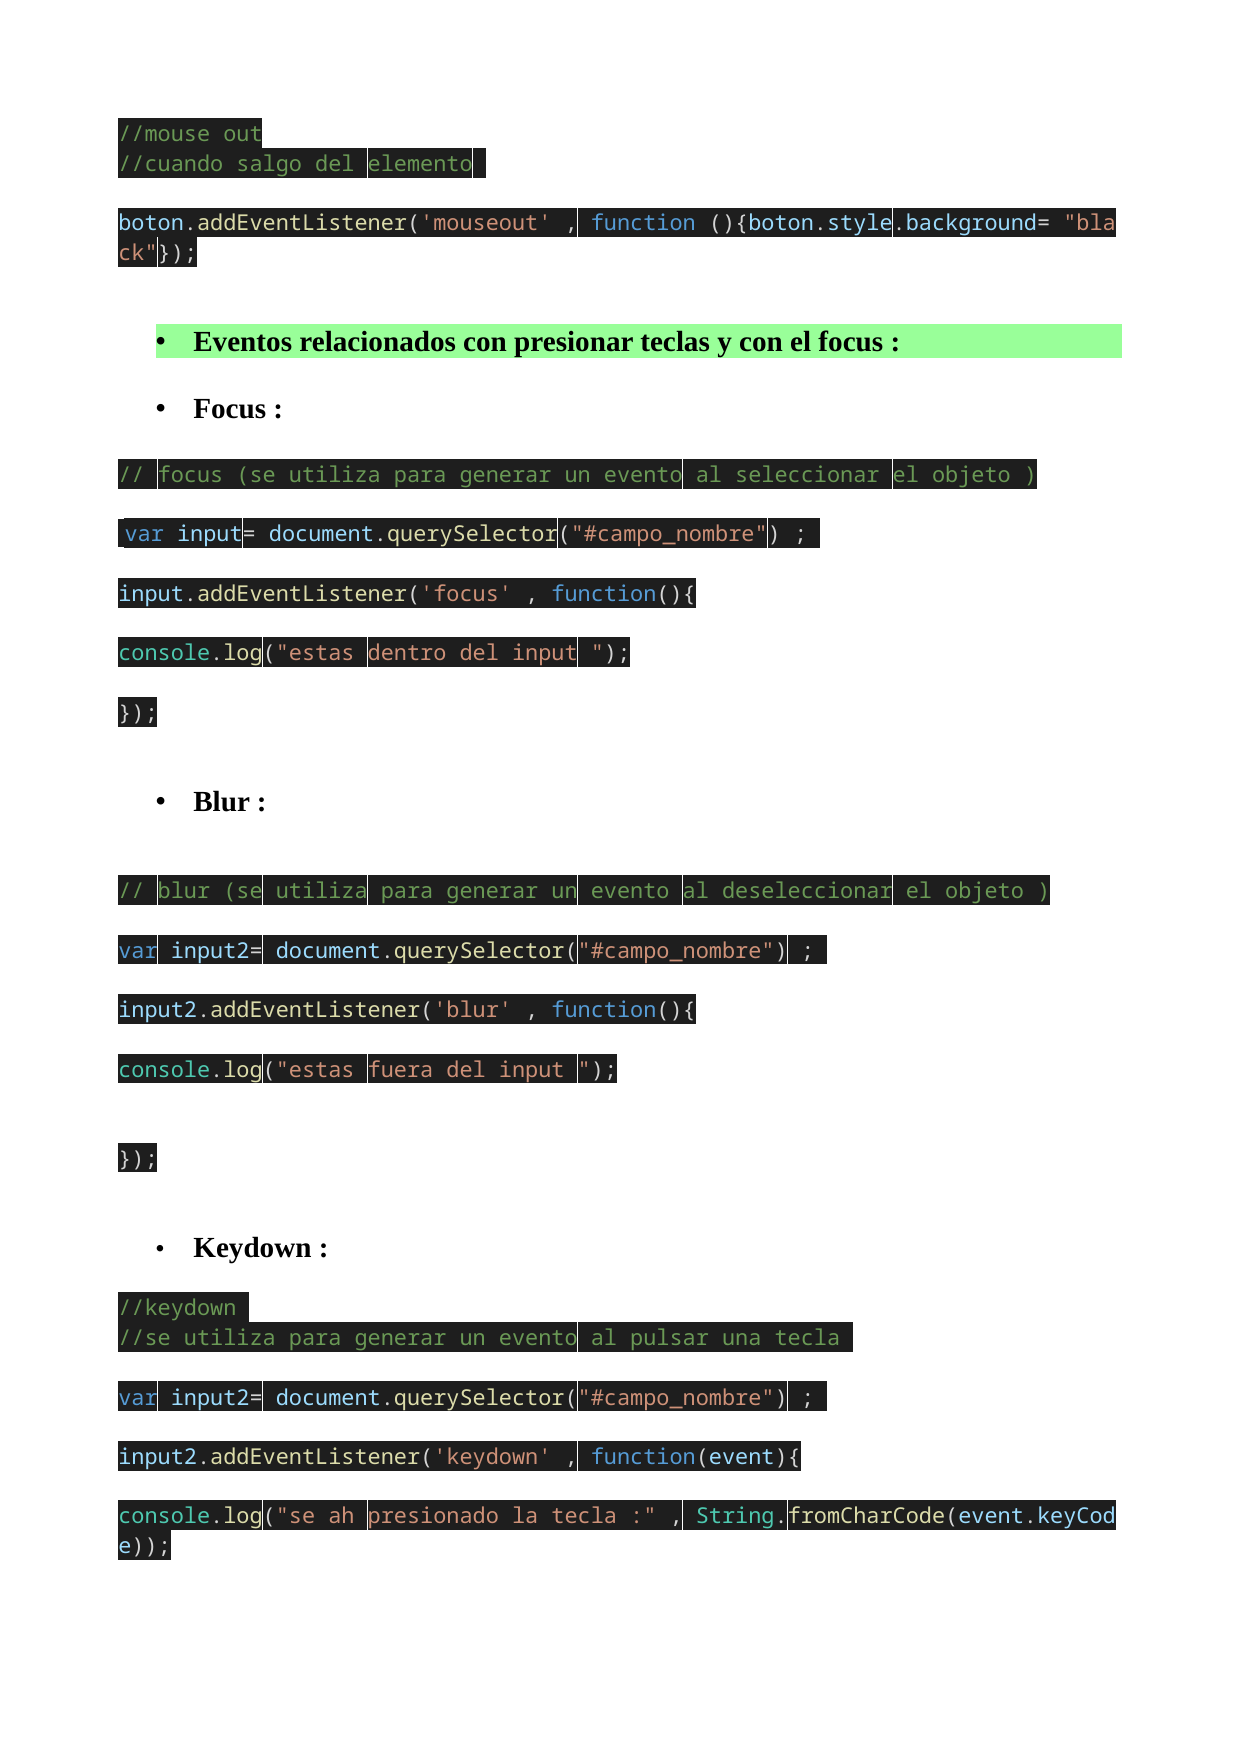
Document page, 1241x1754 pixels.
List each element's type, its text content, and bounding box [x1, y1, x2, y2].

text var input2= document.querySelector("#campo_nombre") ; [118, 935, 1122, 964]
text var input= document.querySelector("#campo_nombre") ; [118, 518, 1122, 548]
list Blur : [156, 784, 1122, 818]
text input.addEventListener('focus' , function(){ [118, 578, 1122, 608]
text //keydown [118, 1292, 1122, 1322]
list Eventos relacionados con presionar teclas y con el focus : [156, 324, 1122, 358]
text }); [118, 1143, 1122, 1172]
list Focus : [156, 392, 1122, 425]
text console.log("se ah presionado la tecla :" , String.fromCharCode(event.keyCode)); [118, 1500, 1122, 1560]
text console.log("estas fuera del input "); [118, 1054, 1122, 1083]
text // focus (se utiliza para generar un evento al seleccionar el objeto ) [118, 459, 1122, 489]
text var input2= document.querySelector("#campo_nombre") ; [118, 1381, 1122, 1411]
text input2.addEventListener('blur' , function(){ [118, 994, 1122, 1024]
text //se utiliza para generar un evento al pulsar una tecla [118, 1322, 1122, 1352]
list Keydown : [156, 1230, 1122, 1263]
text console.log("estas dentro del input "); [118, 637, 1122, 667]
text input2.addEventListener('keydown' , function(event){ [118, 1441, 1122, 1471]
text }); [118, 697, 1122, 727]
text boton.addEventListener('mouseout' , function (){boton.style.background= "black"}); [118, 207, 1122, 267]
text //mouse out [118, 118, 1122, 148]
text // blur (se utiliza para generar un evento al deseleccionar el objeto ) [118, 875, 1122, 905]
text //cuando salgo del elemento [118, 148, 1122, 178]
